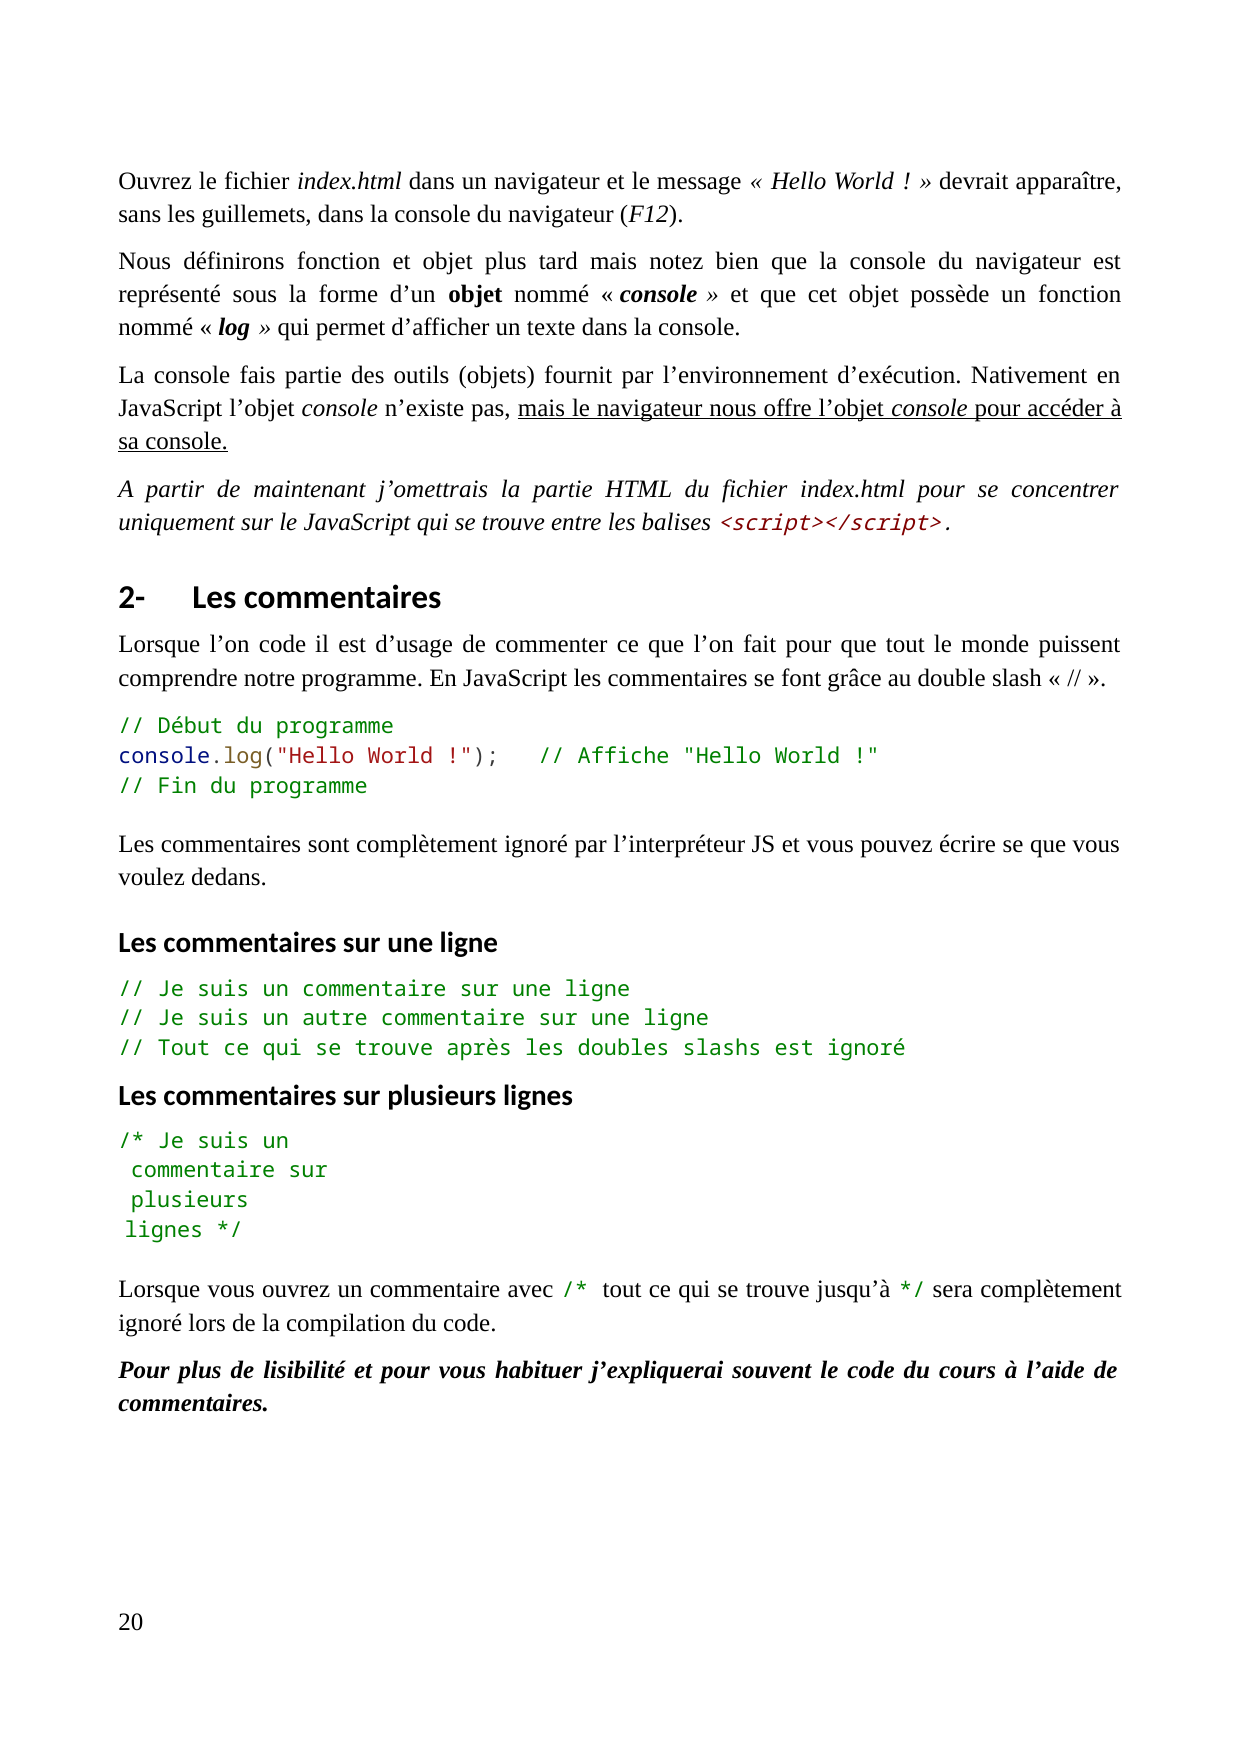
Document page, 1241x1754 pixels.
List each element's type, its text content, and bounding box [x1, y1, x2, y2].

text Lorsque l’on code il est d’usage de commenter ce que l’on fait pour que tout le monde puissent comprendre notre programme. En JavaScript les commentaires se font grâce au double slash « // ». [118, 629, 1122, 691]
text plusieurs [118, 1184, 1122, 1214]
text Pour plus de lisibilité et pour vous habituer j’expliquerai souvent le code du cours à l’aide de commentaires. [118, 1355, 1122, 1417]
text // Fin du programme [118, 770, 1122, 799]
text // Je suis un commentaire sur une ligne [118, 973, 1122, 1002]
text console.log("Hello World !"); // Affiche "Hello World !" [118, 740, 1122, 770]
text /* Je suis un [118, 1125, 1122, 1154]
subtitle Les commentaires sur une ligne [118, 924, 1122, 960]
subtitle Les commentaires sur plusieurs lignes [118, 1077, 1122, 1112]
text // Début du programme [118, 710, 1122, 740]
text lignes */ [118, 1214, 1122, 1244]
text // Je suis un autre commentaire sur une ligne [118, 1002, 1122, 1032]
text La console fais partie des outils (objets) fournit par l’environnement d’exécution. Nativement en JavaScript l’objet console n’existe pas, mais le navigateur nous offre l’objet console pour accéder à sa console. [118, 360, 1122, 455]
text A partir de maintenant j’omettrais la partie HTML du fichier index.html pour se concentrer uniquement sur le JavaScript qui se trouve entre les balises <script></script>. [118, 474, 1122, 537]
text Ouvrez le fichier index.html dans un navigateur et le message « Hello World ! » devrait apparaître, sans les guillemets, dans la console du navigateur (F12). [118, 166, 1122, 227]
text Lorsque vous ouvrez un commentaire avec /* tout ce qui se trouve jusqu’à */ sera complètement ignoré lors de la compilation du code. [118, 1274, 1122, 1336]
text Les commentaires sont complètement ignoré par l’interpréteur JS et vous pouvez écrire se que vous voulez dedans. [118, 829, 1122, 891]
text commentaire sur [118, 1154, 1122, 1184]
text Nous définirons fonction et objet plus tard mais notez bien que la console du navigateur est représenté sous la forme d’un objet nommé « console » et que cet objet possède un fonction nommé « log » qui permet d’afficher un texte dans la console. [118, 246, 1122, 341]
text // Tout ce qui se trouve après les doubles slashs est ignoré [118, 1032, 1122, 1062]
subtitle Les commentaires [118, 576, 1122, 617]
